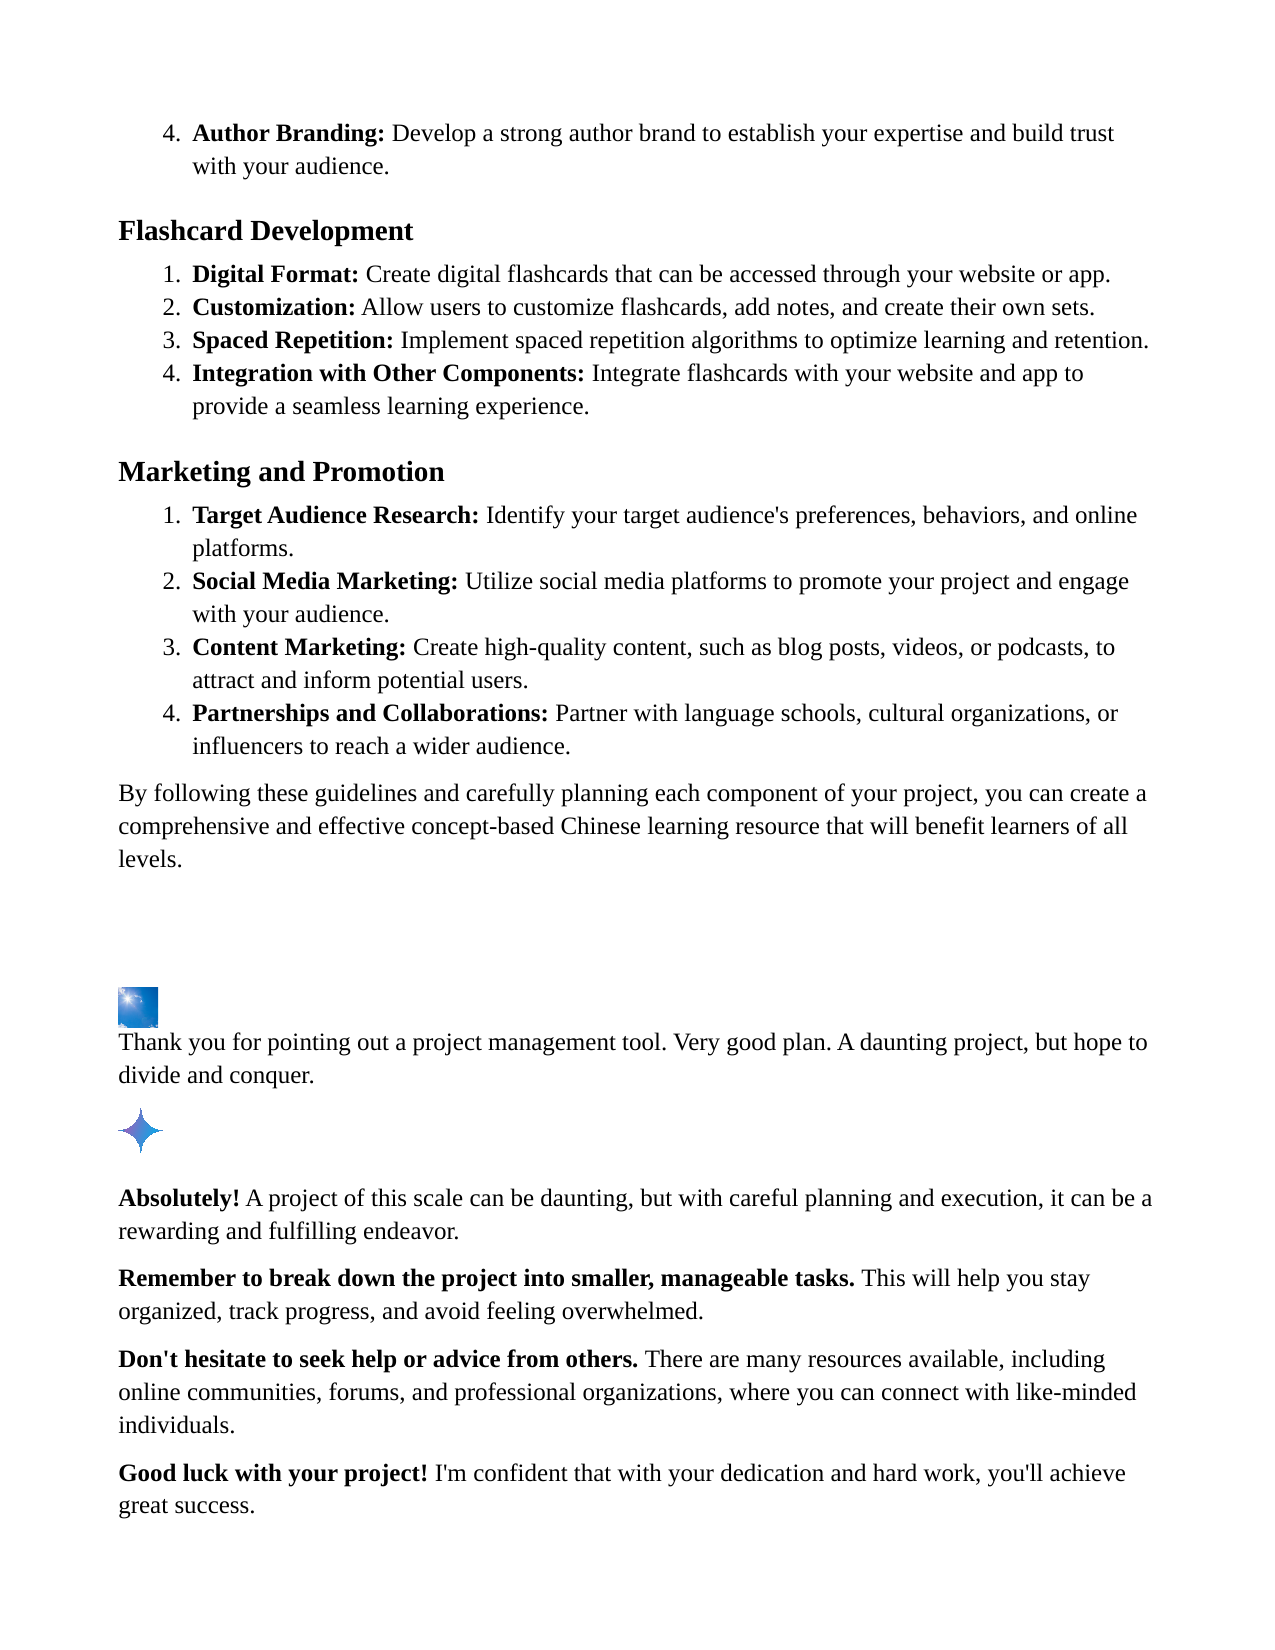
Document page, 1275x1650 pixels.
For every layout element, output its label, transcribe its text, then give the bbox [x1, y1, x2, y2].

subtitle Marketing and Promotion [118, 454, 1157, 487]
list Partnerships and Collaborations: Partner with language schools, cultural organizations, or influencers to reach a wider audience. [162, 698, 1157, 759]
subtitle Flashcard Development [118, 213, 1157, 247]
list Customization: Allow users to customize flashcards, add notes, and create their own sets. [162, 292, 1157, 321]
text Don't hesitate to seek help or advice from others. There are many resources available, including online communities, forums, and professional organizations, where you can connect with like-minded individuals. [118, 1344, 1157, 1439]
text Absolutely! A project of this scale can be daunting, but with careful planning and execution, it can be a rewarding and fulfilling endeavor. [118, 1183, 1157, 1244]
list Digital Format: Create digital flashcards that can be accessed through your website or app. [162, 259, 1157, 288]
list Spaced Repetition: Implement spaced repetition algorithms to optimize learning and retention. [162, 325, 1157, 354]
list Social Media Marketing: Utilize social media platforms to promote your project and engage with your audience. [162, 566, 1157, 627]
list Content Marketing: Create high-quality content, such as blog posts, videos, or podcasts, to attract and inform potential users. [162, 632, 1157, 693]
list Author Branding: Develop a strong author brand to establish your expertise and build trust with your audience. [162, 118, 1157, 180]
text Good luck with your project! I'm confident that with your dedication and hard work, you'll achieve great success. [118, 1458, 1157, 1519]
text Thank you for pointing out a project management tool. Very good plan. A daunting project, but hope to divide and conquer. [118, 1027, 1157, 1089]
picture [118, 987, 159, 1028]
list Integration with Other Components: Integrate flashcards with your website and app to provide a seamless learning experience. [162, 358, 1157, 420]
text Remember to break down the project into smaller, manageable tasks. This will help you stay organized, track progress, and avoid feeling overwhelmed. [118, 1263, 1157, 1325]
text By following these guidelines and carefully planning each component of your project, you can create a comprehensive and effective concept-based Chinese learning resource that will benefit learners of all levels. [118, 778, 1157, 873]
list Target Audience Research: Identify your target audience's preferences, behaviors, and online platforms. [162, 500, 1157, 561]
